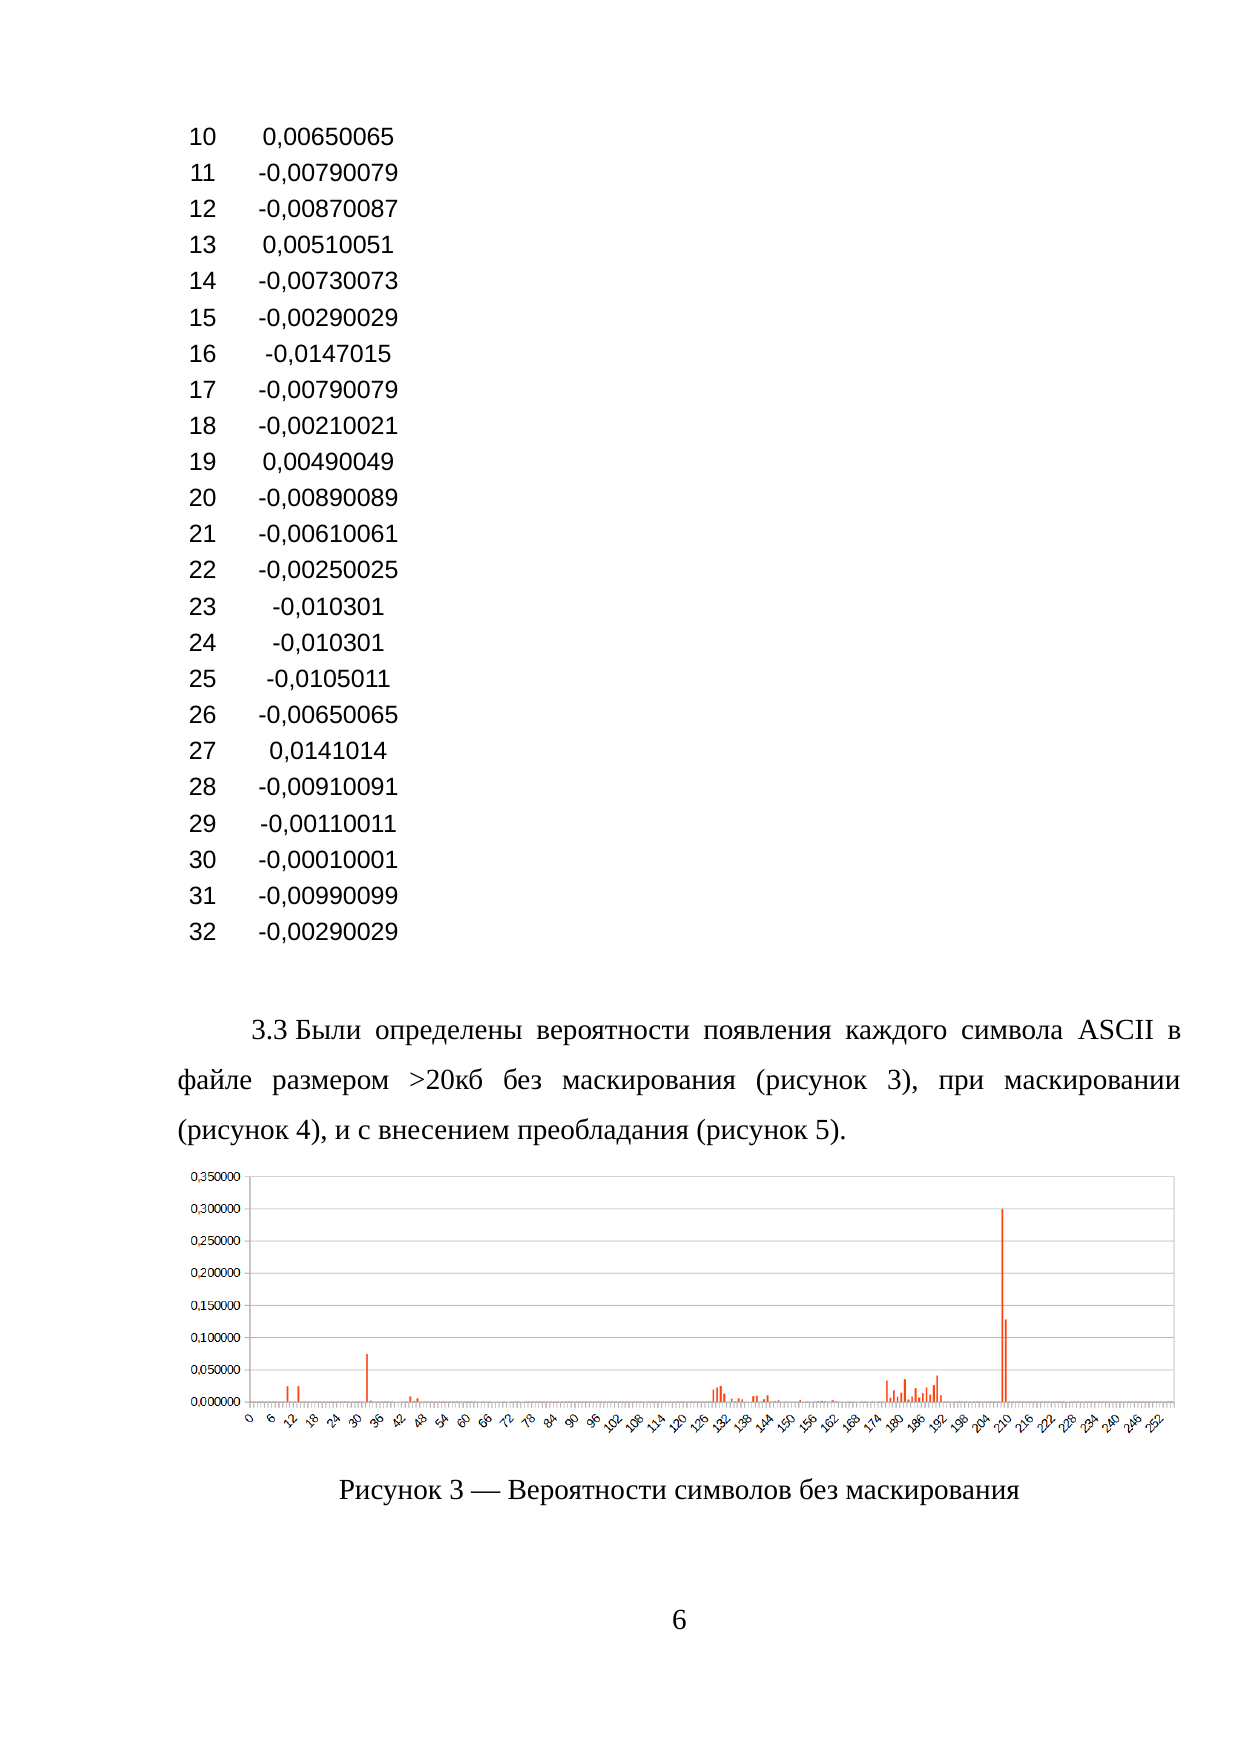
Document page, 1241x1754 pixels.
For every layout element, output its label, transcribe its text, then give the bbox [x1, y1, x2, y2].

table_cell 14 [174, 263, 231, 299]
table_cell -0,00010001 [231, 841, 426, 877]
table_cell 23 [174, 588, 231, 624]
table_cell -0,00870087 [231, 190, 426, 227]
table_cell -0,00210021 [231, 407, 426, 443]
table_cell -0,010301 [231, 624, 426, 660]
table_cell 30 [174, 841, 231, 877]
table_cell 22 [174, 552, 231, 588]
table_cell 27 [174, 733, 231, 769]
picture [177, 1162, 1182, 1439]
list Были определены вероятности появления каждого символа ASCII в файле размером >20кб без маскирования (рисунок 3), при маскировании (рисунок 4), и с внесением преобладания (рисунок 5). [177, 1012, 1181, 1146]
table_cell 11 [174, 154, 231, 190]
table_cell 0,0141014 [231, 733, 426, 769]
table_cell -0,00250025 [231, 552, 426, 588]
table_cell -0,0105011 [231, 660, 426, 696]
table_cell 29 [174, 805, 231, 841]
table_cell 18 [174, 407, 231, 443]
table_cell 20 [174, 480, 231, 516]
table_cell -0,00790079 [231, 371, 426, 407]
table_cell -0,00730073 [231, 263, 426, 299]
table_cell 19 [174, 444, 231, 479]
table_cell 21 [174, 516, 231, 552]
table_cell -0,010301 [231, 588, 426, 624]
table_cell 24 [174, 624, 231, 660]
table_cell 15 [174, 299, 231, 335]
table_cell 31 [174, 877, 231, 913]
table_cell -0,00650065 [231, 696, 426, 733]
table_cell -0,00290029 [231, 913, 426, 949]
table_cell -0,00290029 [231, 299, 426, 335]
table_cell 12 [174, 190, 231, 227]
table_cell -0,00610061 [231, 516, 426, 552]
table_cell -0,00790079 [231, 154, 426, 190]
table_cell 17 [174, 371, 231, 407]
table_cell -0,00110011 [231, 805, 426, 841]
table_cell -0,00890089 [231, 480, 426, 516]
text Рисунок 3 — Вероятности символов без маскирования [177, 1439, 1181, 1505]
table_cell 0,00510051 [231, 227, 426, 263]
table_cell 16 [174, 335, 231, 371]
table_cell 0,00650065 [231, 118, 426, 154]
table_cell -0,00910091 [231, 769, 426, 805]
table_cell 25 [174, 660, 231, 696]
table_cell 28 [174, 769, 231, 805]
table_cell -0,00990099 [231, 877, 426, 913]
table_cell 26 [174, 696, 231, 733]
table_cell 0,00490049 [231, 444, 426, 479]
table_cell 10 [174, 118, 231, 154]
table_cell 32 [174, 913, 231, 949]
table_cell -0,0147015 [231, 335, 426, 371]
table_cell 13 [174, 227, 231, 263]
